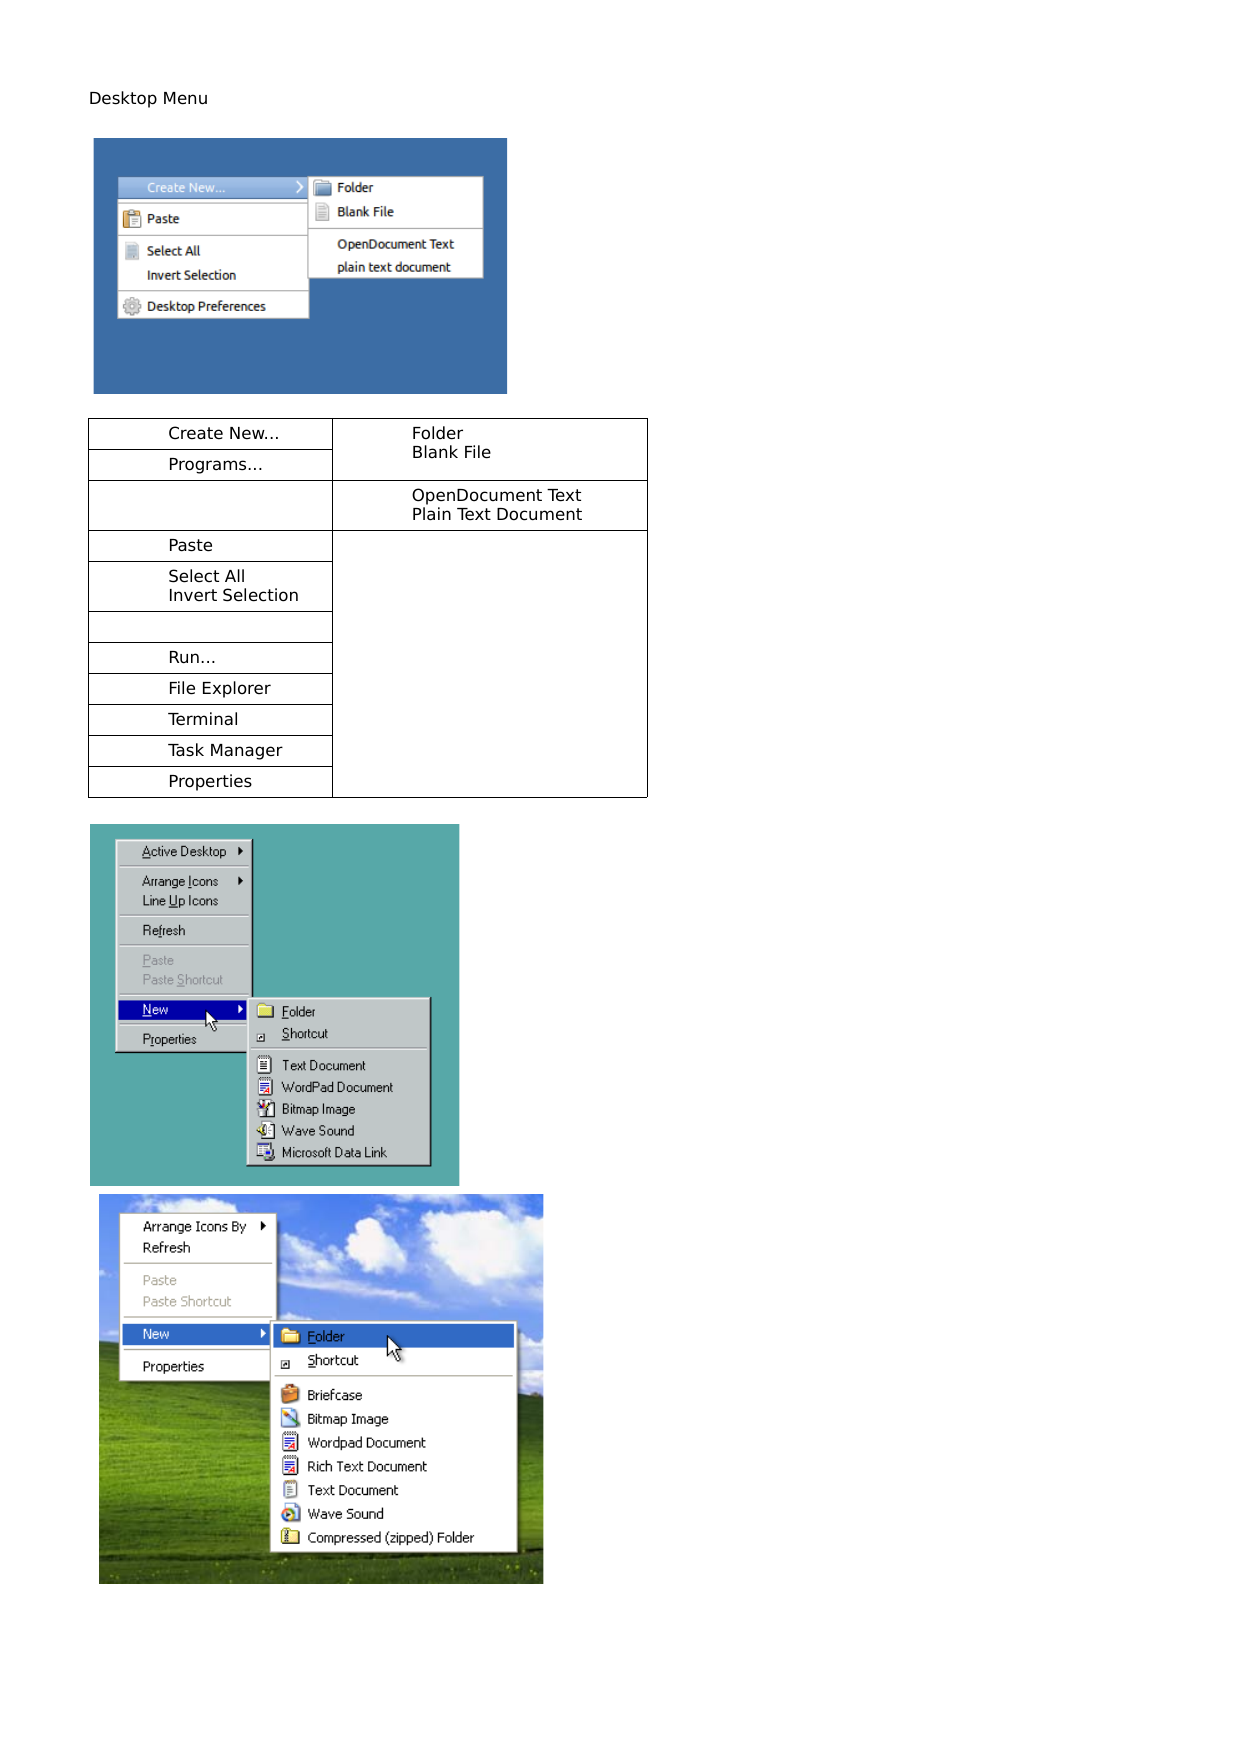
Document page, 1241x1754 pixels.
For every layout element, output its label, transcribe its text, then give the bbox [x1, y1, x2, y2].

table_cell [333, 531, 647, 797]
table_header Create New... [89, 419, 332, 449]
table_cell Properties [89, 767, 332, 797]
table_header Folder Blank File [333, 419, 647, 480]
table_cell Programs... [89, 450, 332, 480]
table_cell Task Manager [89, 736, 332, 766]
picture [90, 824, 460, 1186]
table_cell Run... [89, 643, 332, 673]
table_cell [89, 612, 332, 642]
table_cell Select All Invert Selection [89, 562, 332, 611]
table_cell Terminal [89, 705, 332, 735]
picture [99, 1194, 544, 1584]
table_cell File Explorer [89, 674, 332, 704]
table_cell [89, 481, 332, 530]
picture [93, 138, 508, 394]
text Desktop Menu [88, 88, 1152, 108]
table_cell Paste [89, 531, 332, 561]
table_cell OpenDocument Text Plain Text Document [333, 481, 647, 530]
